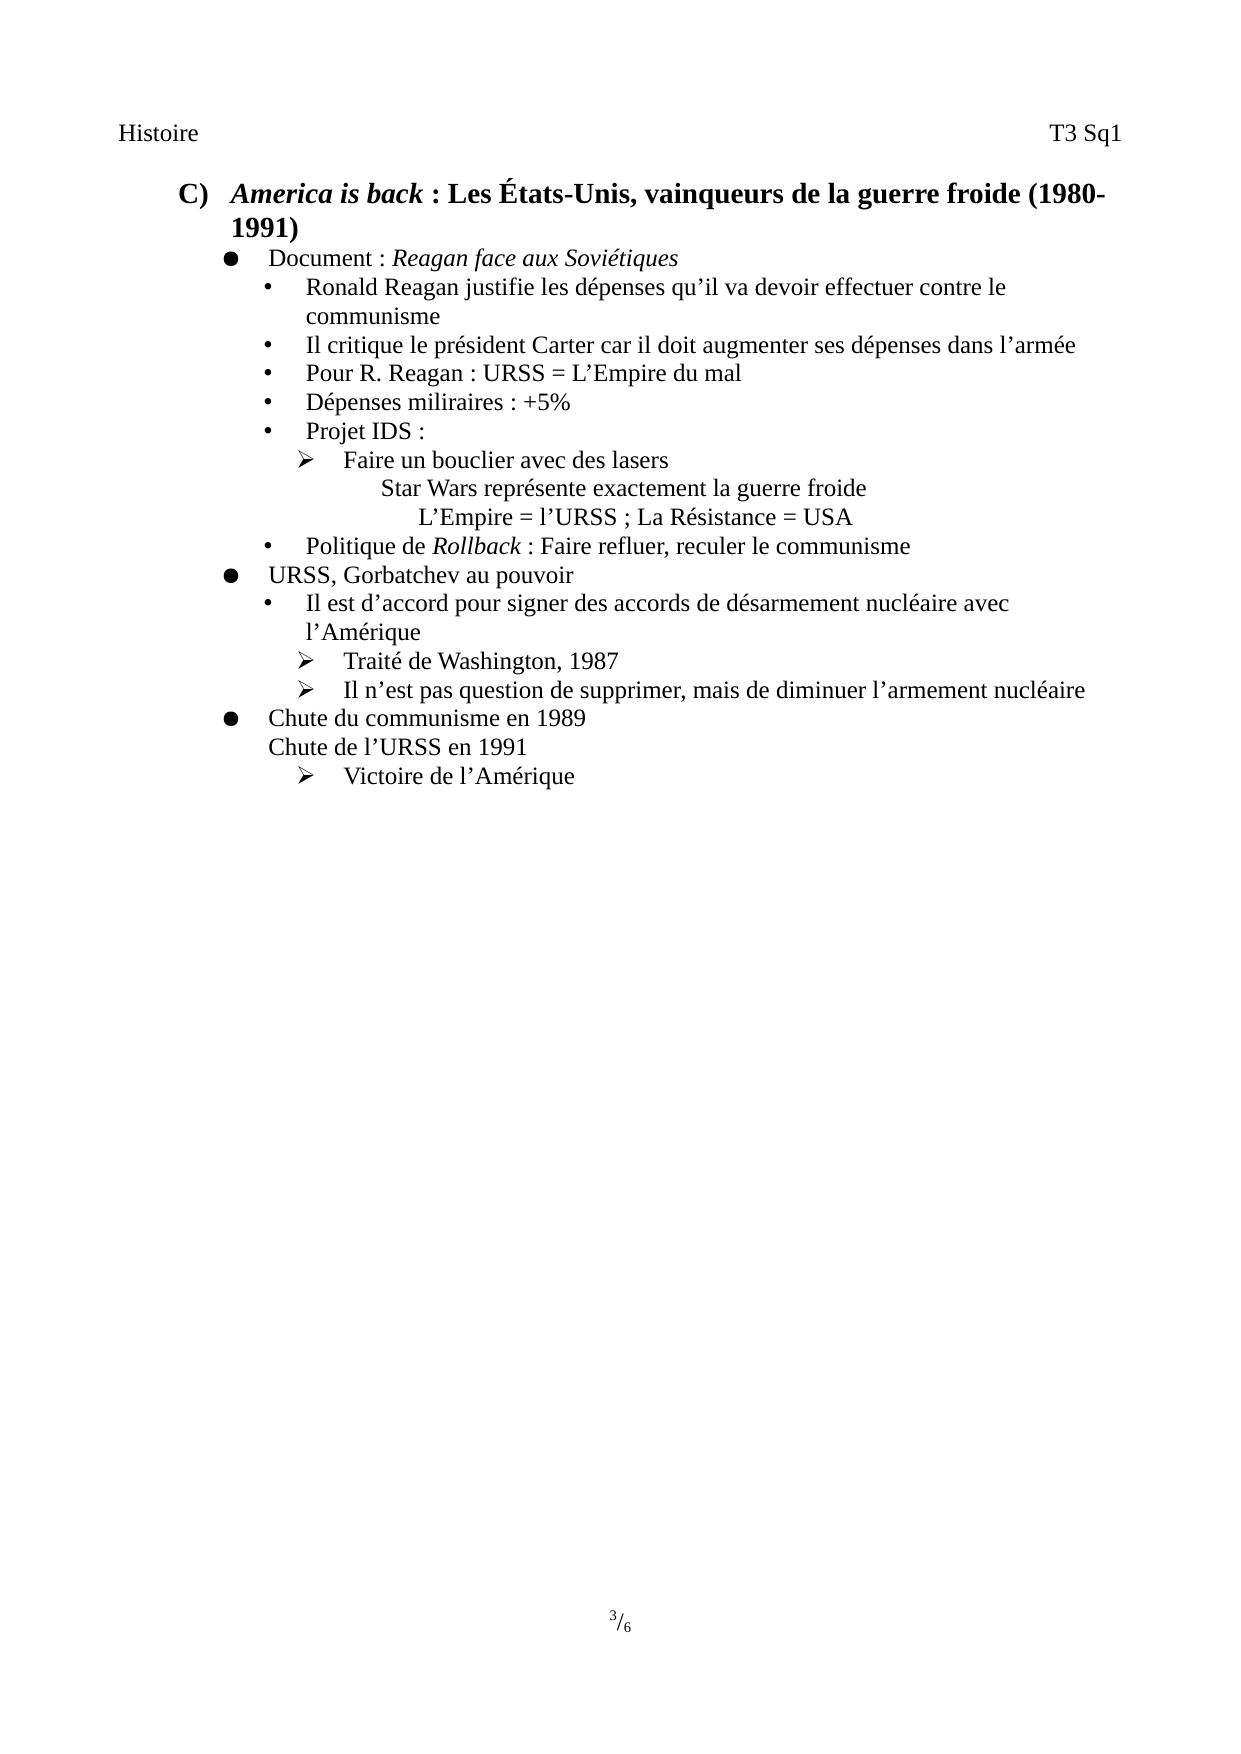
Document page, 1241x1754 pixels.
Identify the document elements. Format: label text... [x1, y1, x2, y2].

list URSS, Gorbatchev au pouvoir [231, 560, 1122, 588]
list Dépenses miliraires : +5% [268, 387, 1122, 416]
list Projet IDS : [268, 416, 1122, 445]
list Faire un bouclier avec des lasers [306, 445, 1122, 473]
list Il est d’accord pour signer des accords de désarmement nucléaire avec l’Amérique [268, 588, 1122, 646]
list America is back : Les États-Unis, vainqueurs de la guerre froide (1980-1991) [193, 176, 1122, 243]
list Chute de l’URSS en 1991 [231, 732, 1122, 761]
list Politique de Rollback : Faire refluer, reculer le communisme [268, 531, 1122, 560]
list Il critique le président Carter car il doit augmenter ses dépenses dans l’armée [268, 330, 1122, 358]
list Victoire de l’Amérique [306, 761, 1122, 790]
list L’Empire = l’URSS ; La Résistance = USA [381, 502, 1122, 531]
list Traité de Washington, 1987 [306, 646, 1122, 675]
list Pour R. Reagan : URSS = L’Empire du mal [268, 358, 1122, 387]
list Chute du communisme en 1989 [231, 703, 1122, 732]
list Il n’est pas question de supprimer, mais de diminuer l’armement nucléaire [306, 675, 1122, 703]
list Ronald Reagan justifie les dépenses qu’il va devoir effectuer contre le communisme [268, 272, 1122, 330]
list Document : Reagan face aux Soviétiques [231, 243, 1122, 272]
list Star Wars représente exactement la guerre froide [343, 473, 1122, 502]
